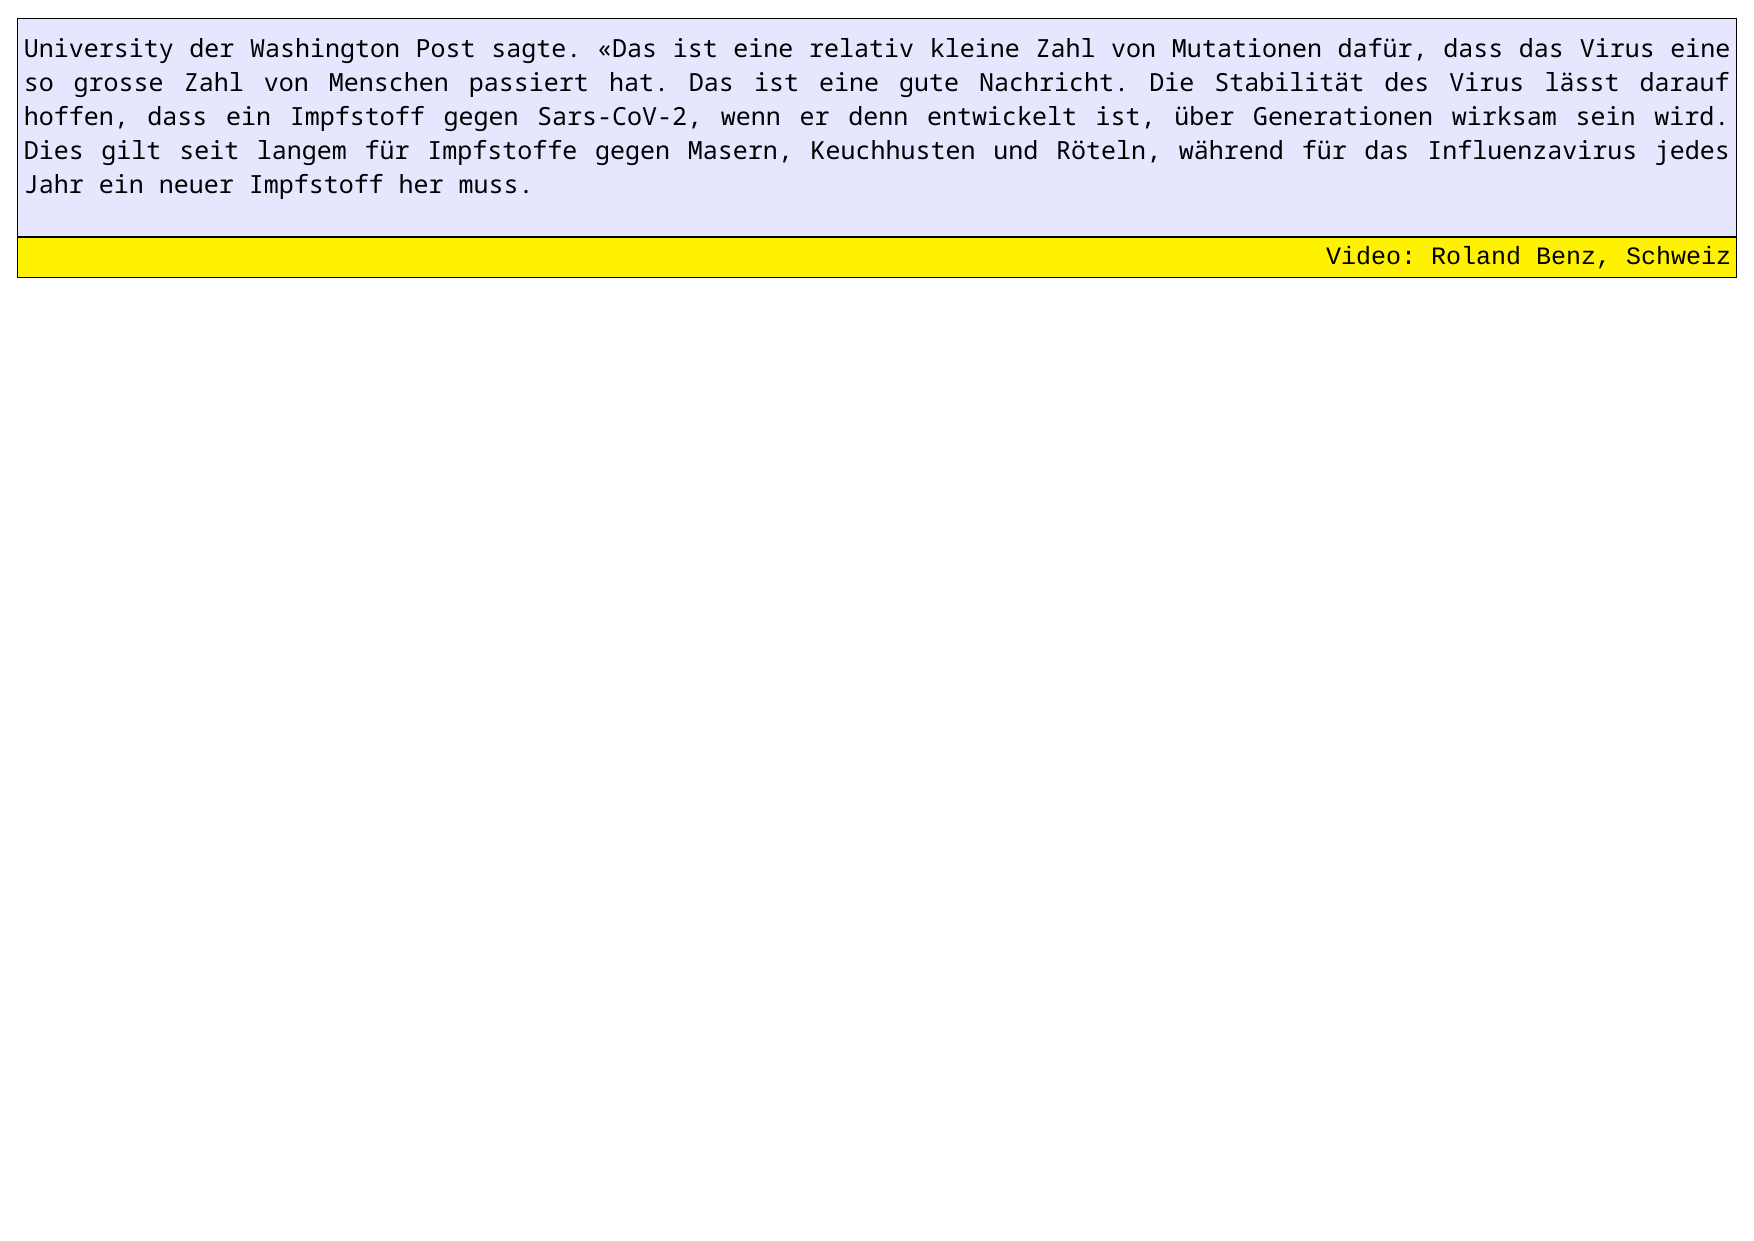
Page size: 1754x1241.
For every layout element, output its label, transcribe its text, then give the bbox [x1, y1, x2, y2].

table_cell University der Washington Post sagte. «Das ist eine relativ kleine Zahl von Mutationen dafür, dass das Virus eine so grosse Zahl von Menschen passiert hat. Das ist eine gute Nachricht. Die Stabilität des Virus lässt darauf hoffen, dass ein Impfstoff gegen Sars-CoV-2, wenn er denn entwickelt ist, über Generationen wirksam sein wird. Dies gilt seit langem für Impfstoffe gegen Masern, Keuchhusten und Röteln, während für das Influenzavirus jedes Jahr ein neuer Impfstoff her muss. [18, 19, 1736, 236]
table_cell Video: Roland Benz, Schweiz [18, 238, 1736, 277]
